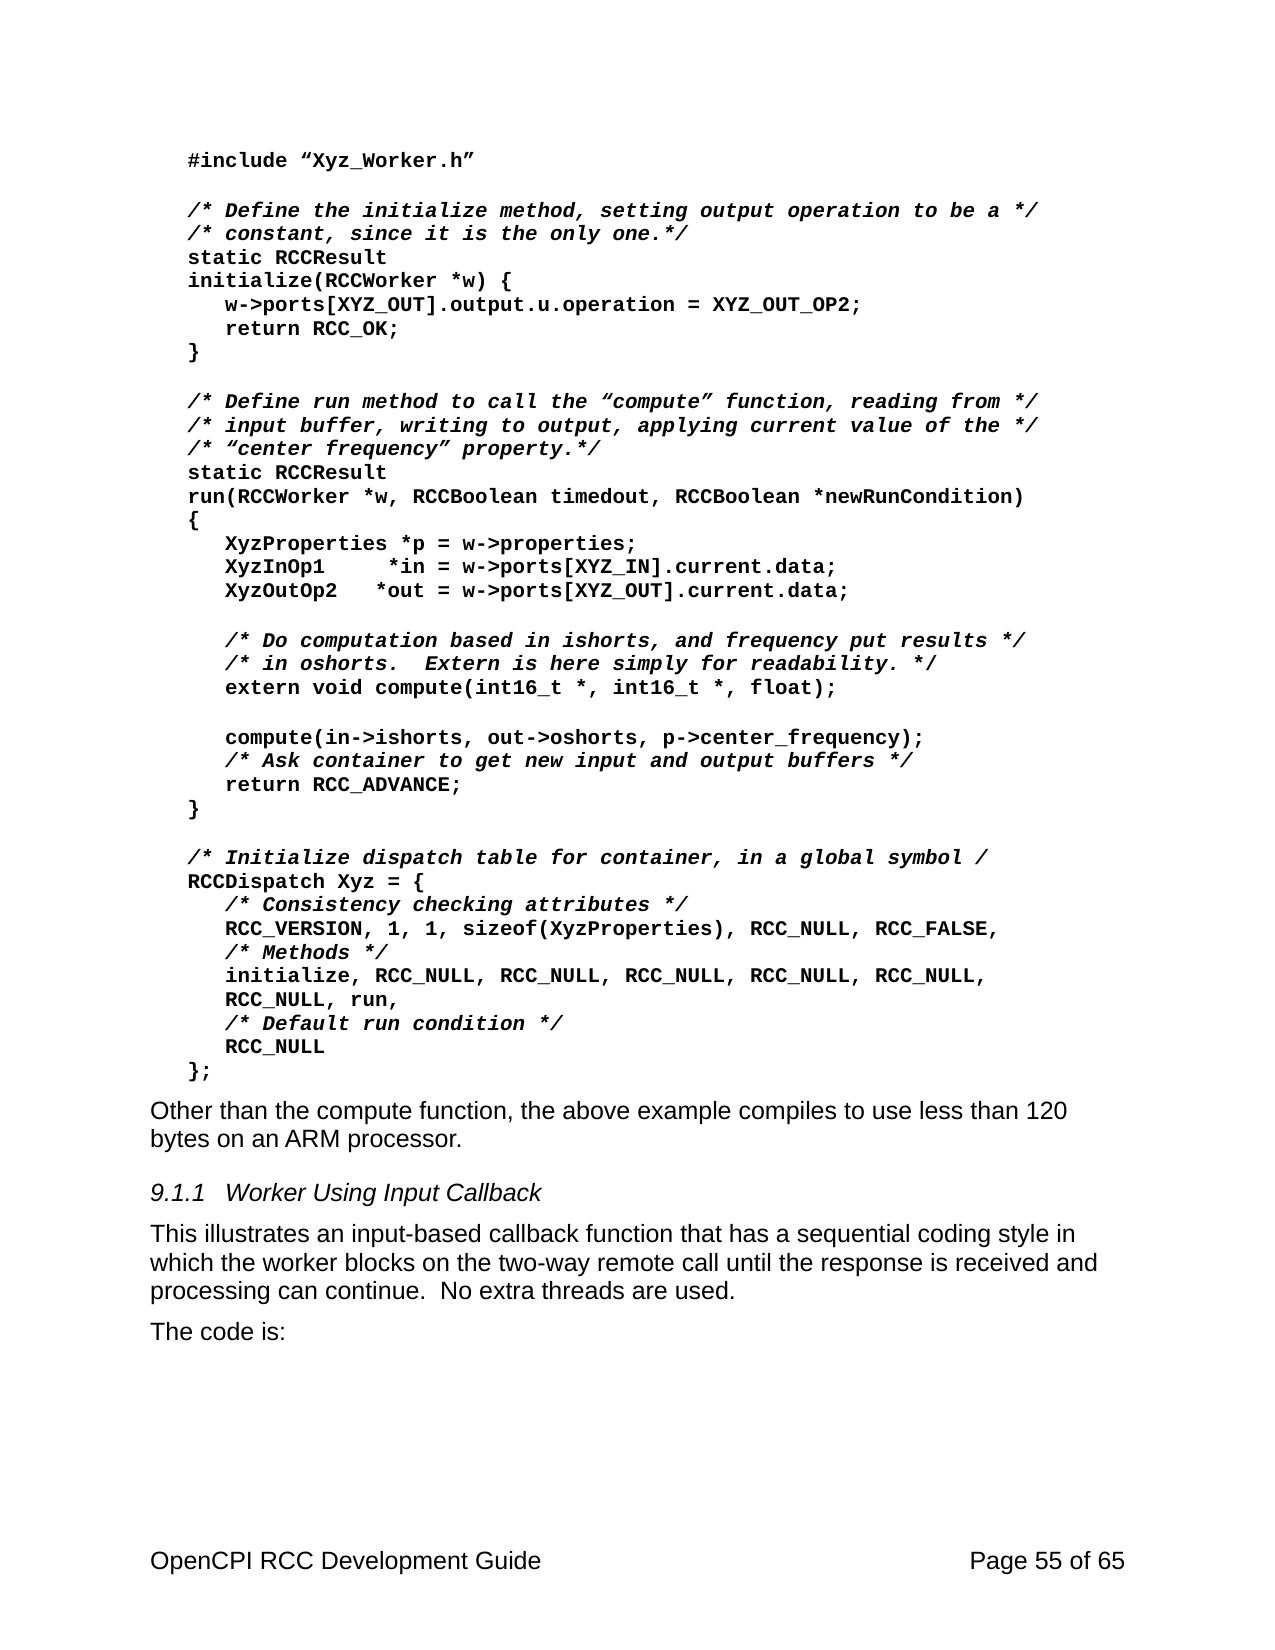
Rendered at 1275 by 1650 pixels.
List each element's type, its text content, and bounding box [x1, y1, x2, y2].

text Other than the compute function, the above example compiles to use less than 120 bytes on an ARM processor. [150, 1096, 1125, 1153]
subtitle Worker Using Input Callback [150, 1178, 1125, 1207]
text The code is: [150, 1317, 1125, 1346]
text #include “Xyz_Worker.h” /* Define the initialize method, setting output operation to be a */ /* constant, since it is the only one.*/ static RCCResult initialize(RCCWorker *w) { w->ports[XYZ_OUT].output.u.operation = XYZ_OUT_OP2; return RCC_OK; } /* Define run method to call the “compute” function, reading from */ /* input buffer, writing to output, applying current value of the */ /* “center frequency” property.*/ static RCCResult run(RCCWorker *w, RCCBoolean timedout, RCCBoolean *newRunCondition) { XyzProperties *p = w->properties; XyzInOp1 *in = w->ports[XYZ_IN].current.data; XyzOutOp2 *out = w->ports[XYZ_OUT].current.data; /* Do computation based in ishorts, and frequency put results */ /* in oshorts. Extern is here simply for readability. */ extern void compute(int16_t *, int16_t *, float); compute(in->ishorts, out->oshorts, p->center_frequency); /* Ask container to get new input and output buffers */ return RCC_ADVANCE; } /* Initialize dispatch table for container, in a global symbol / RCCDispatch Xyz = { /* Consistency checking attributes */ RCC_VERSION, 1, 1, sizeof(XyzProperties), RCC_NULL, RCC_FALSE, /* Methods */ initialize, RCC_NULL, RCC_NULL, RCC_NULL, RCC_NULL, RCC_NULL, RCC_NULL, run, /* Default run condition */ RCC_NULL }; [187, 150, 1125, 1084]
text This illustrates an input-based callback function that has a sequential coding style in which the worker blocks on the two-way remote call until the response is received and processing can continue. No extra threads are used. [150, 1219, 1125, 1305]
